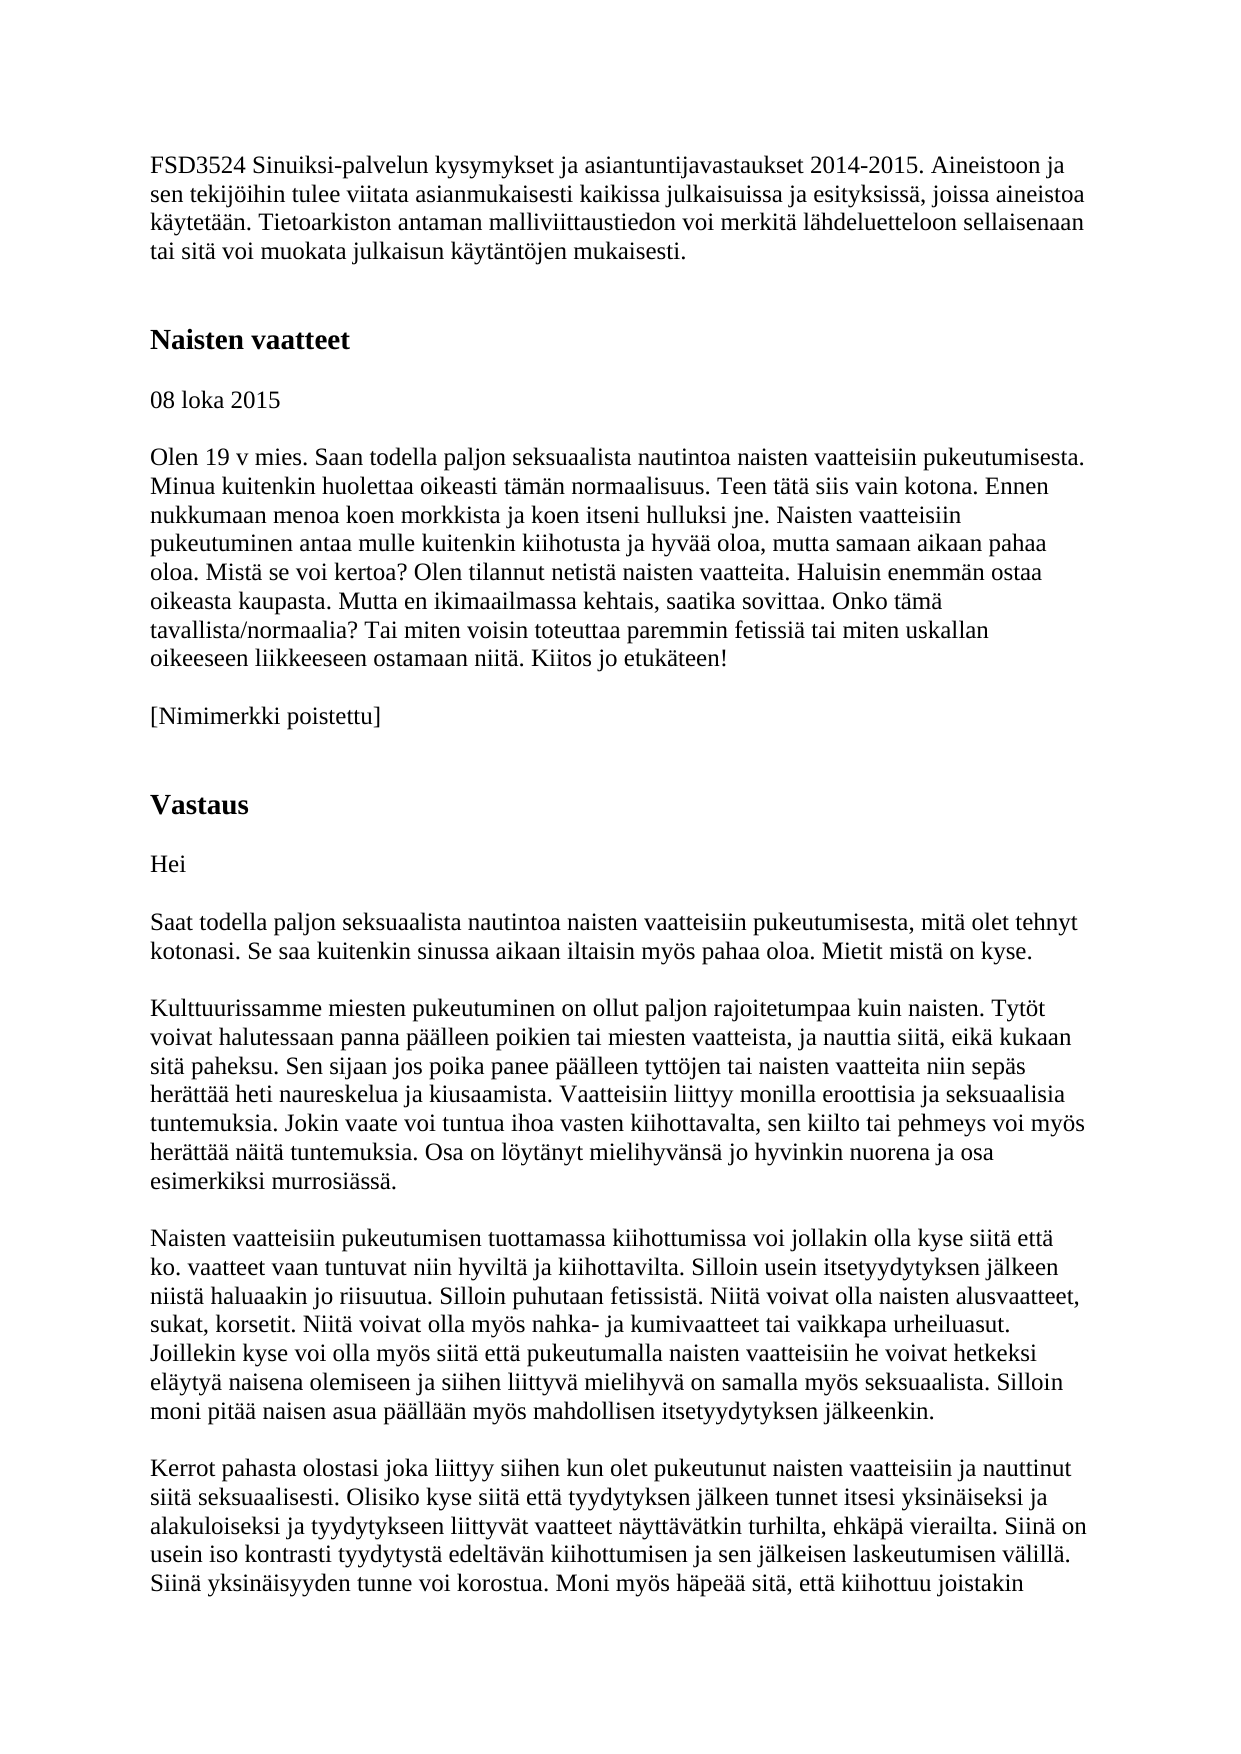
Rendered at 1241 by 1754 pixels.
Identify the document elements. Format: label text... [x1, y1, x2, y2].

text FSD3524 Sinuiksi-palvelun kysymykset ja asiantuntijavastaukset 2014-2015. Aineistoon ja sen tekijöihin tulee viitata asianmukaisesti kaikissa julkaisuissa ja esityksissä, joissa aineistoa käytetään. Tietoarkiston antaman malliviittaustiedon voi merkitä lähdeluetteloon sellaisenaan tai sitä voi muokata julkaisun käytäntöjen mukaisesti. [150, 150, 1090, 265]
text Vastaus [150, 787, 1090, 821]
text 08 loka 2015 [150, 385, 1090, 413]
text [Nimimerkki poistettu] [150, 701, 1090, 730]
text Naisten vaatteet [150, 322, 1090, 356]
text Hei Saat todella paljon seksuaalista nautintoa naisten vaatteisiin pukeutumisesta, mitä olet tehnyt kotonasi. Se saa kuitenkin sinussa aikaan iltaisin myös pahaa oloa. Mietit mistä on kyse. Kulttuurissamme miesten pukeutuminen on ollut paljon rajoitetumpaa kuin naisten. Tytöt voivat halutessaan panna päälleen poikien tai miesten vaatteista, ja nauttia siitä, eikä kukaan sitä paheksu. Sen sijaan jos poika panee päälleen tyttöjen tai naisten vaatteita niin sepäs herättää heti naureskelua ja kiusaamista. Vaatteisiin liittyy monilla eroottisia ja seksuaalisia tuntemuksia. Jokin vaate voi tuntua ihoa vasten kiihottavalta, sen kiilto tai pehmeys voi myös herättää näitä tuntemuksia. Osa on löytänyt mielihyvänsä jo hyvinkin nuorena ja osa esimerkiksi murrosiässä. Naisten vaatteisiin pukeutumisen tuottamassa kiihottumissa voi jollakin olla kyse siitä että ko. vaatteet vaan tuntuvat niin hyviltä ja kiihottavilta. Silloin usein itsetyydytyksen jälkeen niistä haluaakin jo riisuutua. Silloin puhutaan fetissistä. Niitä voivat olla naisten alusvaatteet, sukat, korsetit. Niitä voivat olla myös nahka- ja kumivaatteet tai vaikkapa urheiluasut. Joillekin kyse voi olla myös siitä että pukeutumalla naisten vaatteisiin he voivat hetkeksi eläytyä naisena olemiseen ja siihen liittyvä mielihyvä on samalla myös seksuaalista. Silloin moni pitää naisen asua päällään myös mahdollisen itsetyydytyksen jälkeenkin. Kerrot pahasta olostasi joka liittyy siihen kun olet pukeutunut naisten vaatteisiin ja nauttinut siitä seksuaalisesti. Olisiko kyse siitä että tyydytyksen jälkeen tunnet itsesi yksinäiseksi ja alakuloiseksi ja tyydytykseen liittyvät vaatteet näyttävätkin turhilta, ehkäpä vierailta. Siinä on usein iso kontrasti tyydytystä edeltävän kiihottumisen ja sen jälkeisen laskeutumisen välillä. Siinä yksinäisyyden tunne voi korostua. Moni myös häpeää sitä, että kiihottuu joistakin [150, 849, 1090, 1597]
text Olen 19 v mies. Saan todella paljon seksuaalista nautintoa naisten vaatteisiin pukeutumisesta. Minua kuitenkin huolettaa oikeasti tämän normaalisuus. Teen tätä siis vain kotona. Ennen nukkumaan menoa koen morkkista ja koen itseni hulluksi jne. Naisten vaatteisiin pukeutuminen antaa mulle kuitenkin kiihotusta ja hyvää oloa, mutta samaan aikaan pahaa oloa. Mistä se voi kertoa? Olen tilannut netistä naisten vaatteita. Haluisin enemmän ostaa oikeasta kaupasta. Mutta en ikimaailmassa kehtais, saatika sovittaa. Onko tämä tavallista/normaalia? Tai miten voisin toteuttaa paremmin fetissiä tai miten uskallan oikeeseen liikkeeseen ostamaan niitä. Kiitos jo etukäteen! [150, 442, 1090, 672]
